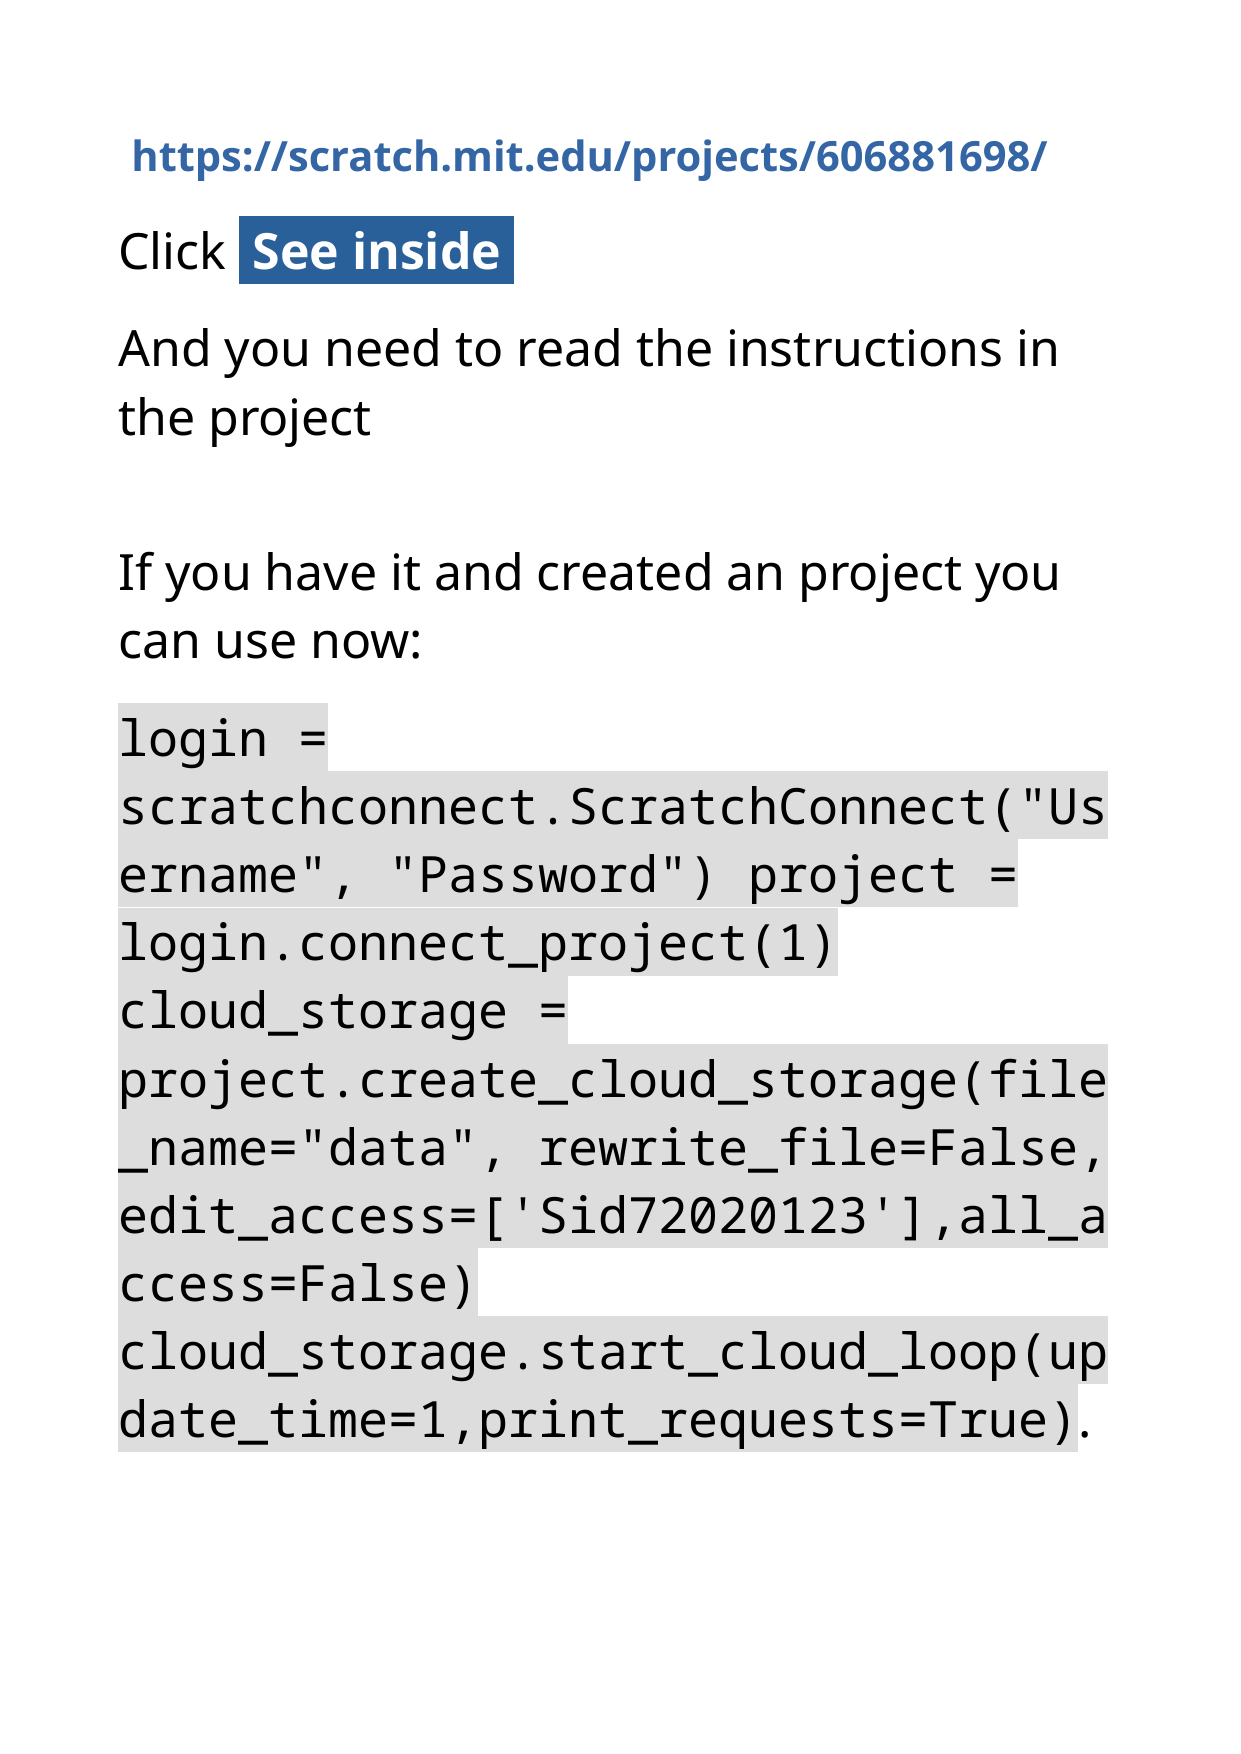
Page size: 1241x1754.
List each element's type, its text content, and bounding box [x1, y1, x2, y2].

text If you have it and created an project you can use now: [118, 537, 1122, 673]
text Click See inside [118, 216, 1122, 284]
text https://scratch.mit.edu/projects/606881698/ [118, 118, 1122, 186]
text login = scratchconnect.ScratchConnect("Username", "Password") project = login.connect_project(1) cloud_storage = project.create_cloud_storage(file_name="data", rewrite_file=False, edit_access=['Sid72020123'],all_access=False) cloud_storage.start_cloud_loop(update_time=1,print_requests=True). [118, 703, 1122, 1452]
text And you need to read the instructions in the project [118, 313, 1122, 449]
